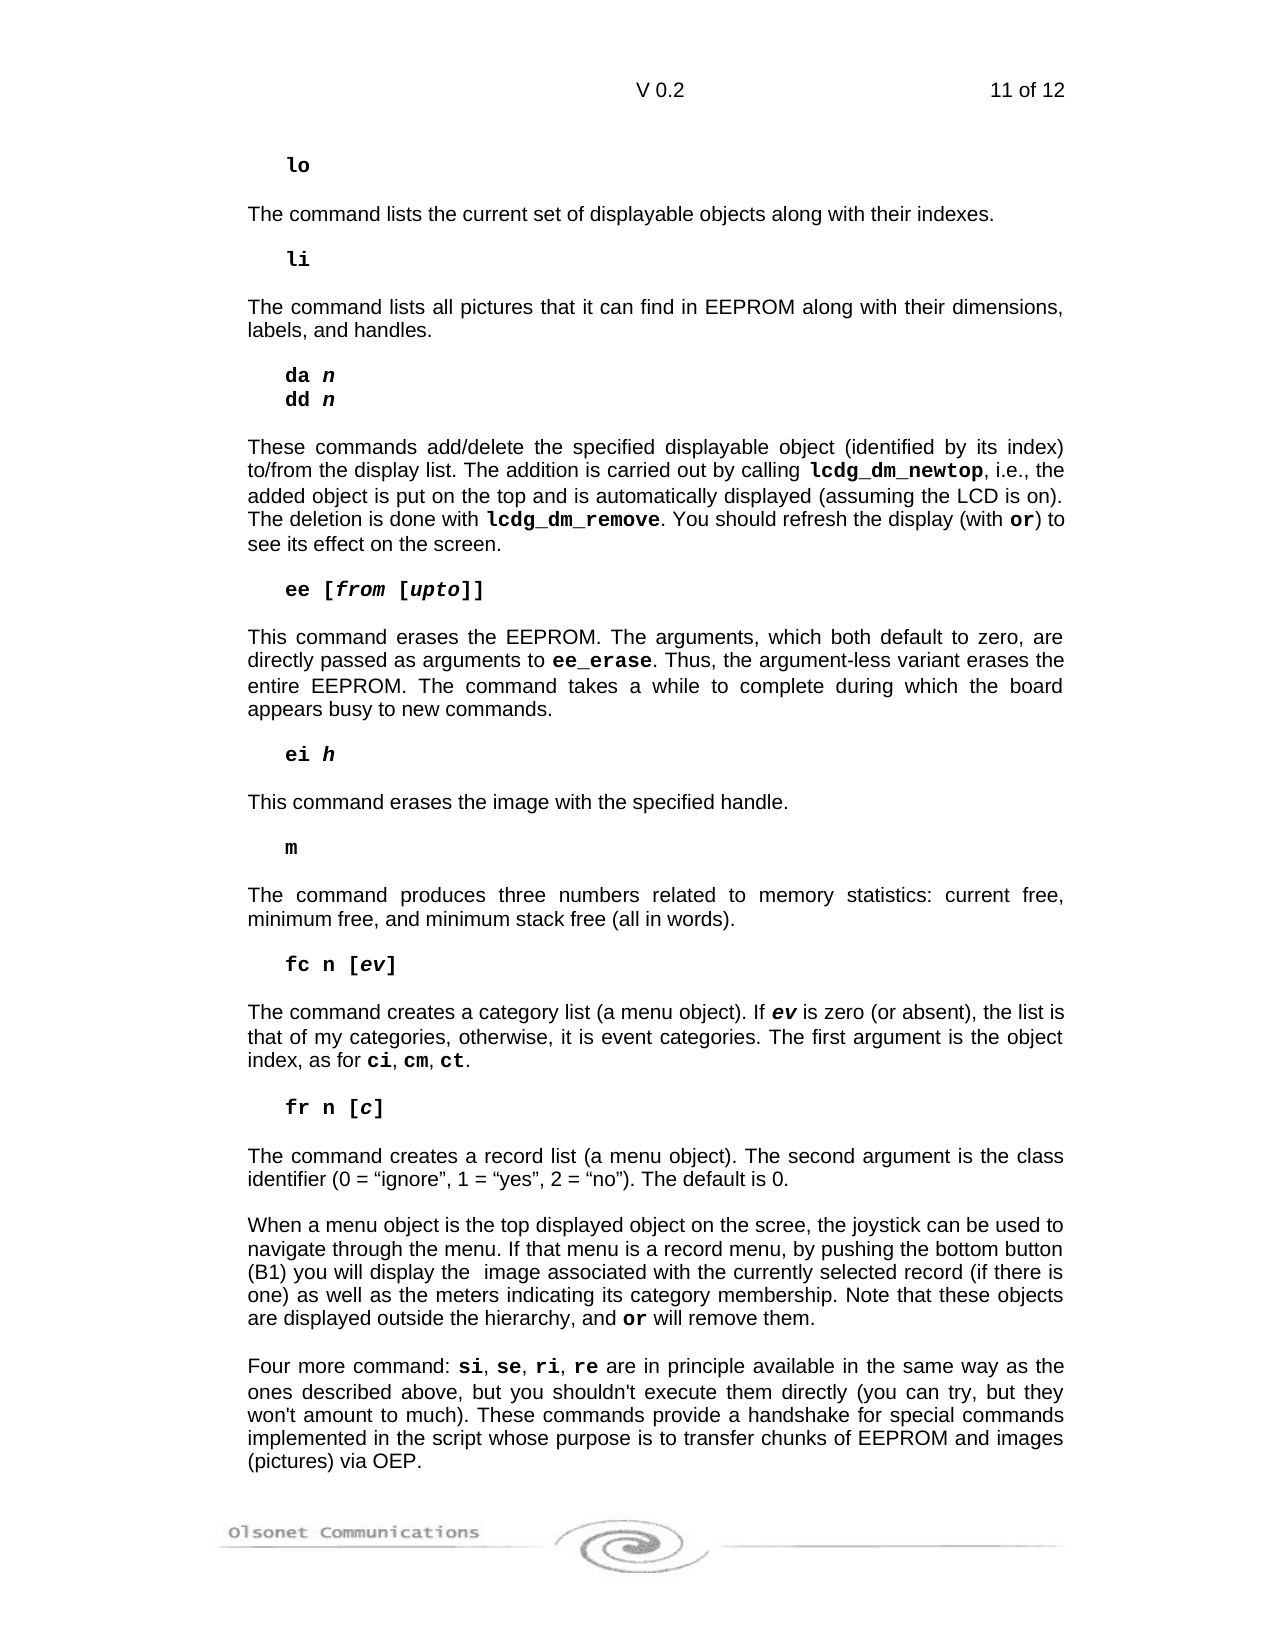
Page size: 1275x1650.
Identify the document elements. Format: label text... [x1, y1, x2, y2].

text dd n [285, 389, 1065, 413]
text These commands add/delete the specified displayable object (identified by its index) to/from the display list. The addition is carried out by calling lcdg_dm_newtop, i.e., the added object is put on the top and is automatically displayed (assuming the LCD is on). The deletion is done with lcdg_dm_remove. You should refresh the display (with or) to see its effect on the screen. [247, 436, 1065, 556]
text ei h [285, 744, 1065, 767]
text fc n [ev] [285, 954, 1065, 977]
text The command creates a category list (a menu object). If ev is zero (or absent), the list is that of my categories, otherwise, it is event categories. The first argument is the object index, as for ci, cm, ct. [247, 1001, 1065, 1074]
text da n [285, 365, 1065, 389]
text fr n [c] [285, 1097, 1065, 1121]
text m [285, 837, 1065, 861]
text ee [from [upto]] [285, 579, 1065, 603]
text This command erases the EEPROM. The arguments, which both default to zero, are directly passed as arguments to ee_erase. Thus, the argument-less variant erases the entire EEPROM. The command takes a while to complete during which the board appears busy to new commands. [247, 626, 1065, 721]
text Four more command: si, se, ri, re are in principle available in the same way as the ones described above, but you shouldn't execute them directly (you can try, but they won't amount to much). These commands provide a handshake for special commands implemented in the script whose purpose is to transfer chunks of EEPROM and images (pictures) via OEP. [247, 1355, 1065, 1473]
text The command lists all pictures that it can find in EEPROM along with their dimensions, labels, and handles. [247, 296, 1065, 342]
text li [285, 249, 1065, 272]
text lo [285, 155, 1065, 179]
text When a menu object is the top displayed object on the scree, the joystick can be used to navigate through the menu. If that menu is a record menu, by pushing the bottom button (B1) you will display the image associated with the currently selected record (if there is one) as well as the meters indicating its category membership. Note that these objects are displayed outside the hierarchy, and or will remove them. [247, 1214, 1065, 1332]
picture [210, 1504, 1065, 1596]
text This command erases the image with the specified handle. [247, 791, 1065, 814]
text The command creates a record list (a menu object). The second argument is the class identifier (0 = “ignore”, 1 = “yes”, 2 = “no”). The default is 0. [247, 1144, 1065, 1191]
text The command produces three numbers related to memory statistics: current free, minimum free, and minimum stack free (all in words). [247, 884, 1065, 931]
text The command lists the current set of displayable objects along with their indexes. [247, 202, 1065, 226]
